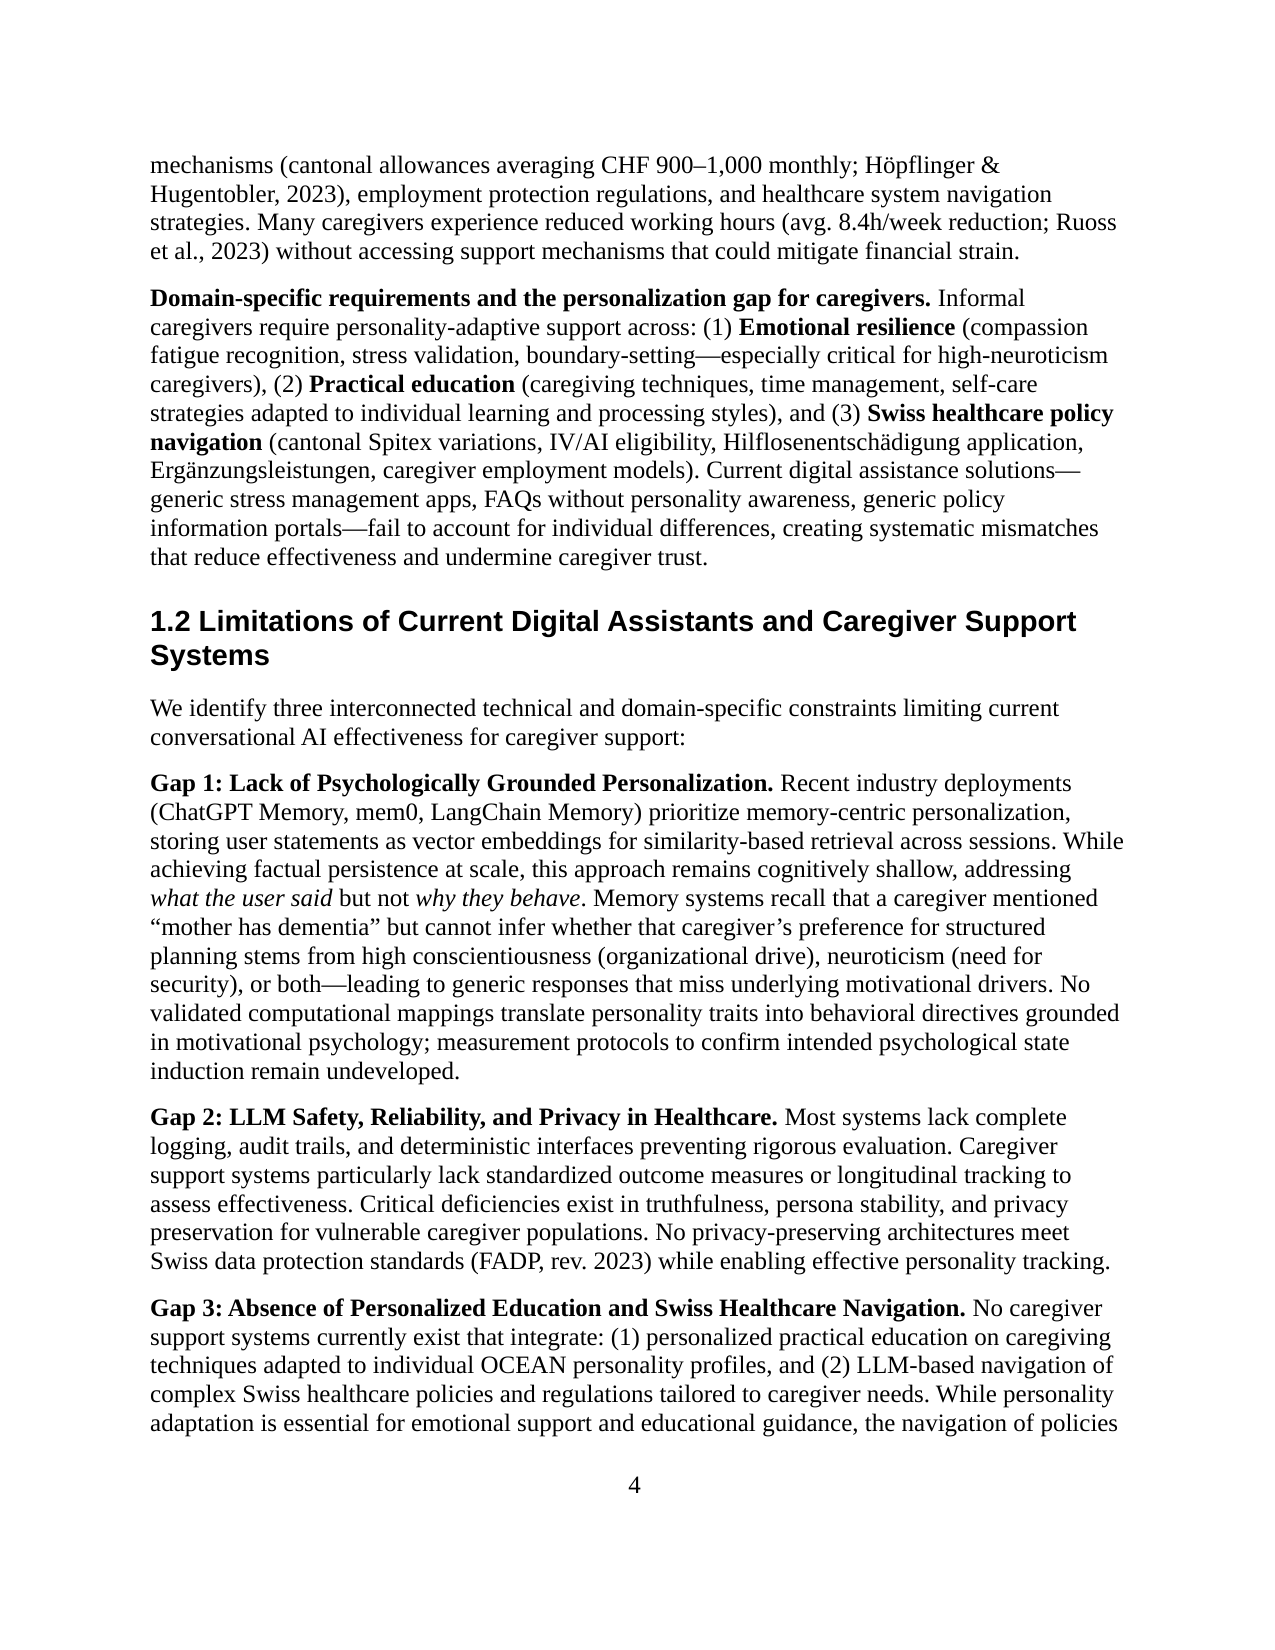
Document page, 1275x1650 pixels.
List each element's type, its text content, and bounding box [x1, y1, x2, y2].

text Gap 3: Absence of Personalized Education and Swiss Healthcare Navigation. No caregiver support systems currently exist that integrate: (1) personalized practical education on caregiving techniques adapted to individual OCEAN personality profiles, and (2) LLM-based navigation of complex Swiss healthcare policies and regulations tailored to caregiver needs. While personality adaptation is essential for emotional support and educational guidance, the navigation of policies [150, 1293, 1125, 1437]
subtitle 1.2 Limitations of Current Digital Assistants and Caregiver Support Systems [150, 604, 1125, 671]
text Gap 1: Lack of Psychologically Grounded Personalization. Recent industry deployments (ChatGPT Memory, mem0, LangChain Memory) prioritize memory-centric personalization, storing user statements as vector embeddings for similarity-based retrieval across sessions. While achieving factual persistence at scale, this approach remains cognitively shallow, addressing what the user said but not why they behave. Memory systems recall that a caregiver mentioned “mother has dementia” but cannot infer whether that caregiver’s preference for structured planning stems from high conscientiousness (organizational drive), neuroticism (need for security), or both—leading to generic responses that miss underlying motivational drivers. No validated computational mappings translate personality traits into behavioral directives grounded in motivational psychology; measurement protocols to confirm intended psychological state induction remain undeveloped. [150, 768, 1125, 1084]
text Domain-specific requirements and the personalization gap for caregivers. Informal caregivers require personality-adaptive support across: (1) Emotional resilience (compassion fatigue recognition, stress validation, boundary-setting—especially critical for high-neuroticism caregivers), (2) Practical education (caregiving techniques, time management, self-care strategies adapted to individual learning and processing styles), and (3) Swiss healthcare policy navigation (cantonal Spitex variations, IV/AI eligibility, Hilflosenentschädigung application, Ergänzungsleistungen, caregiver employment models). Current digital assistance solutions—generic stress management apps, FAQs without personality awareness, generic policy information portals—fail to account for individual differences, creating systematic mismatches that reduce effectiveness and undermine caregiver trust. [150, 283, 1125, 570]
text mechanisms (cantonal allowances averaging CHF 900–1,000 monthly; Höpflinger & Hugentobler, 2023), employment protection regulations, and healthcare system navigation strategies. Many caregivers experience reduced working hours (avg. 8.4h/week reduction; Ruoss et al., 2023) without accessing support mechanisms that could mitigate financial strain. [150, 150, 1125, 265]
text We identify three interconnected technical and domain-specific constraints limiting current conversational AI effectiveness for caregiver support: [150, 693, 1125, 750]
text Gap 2: LLM Safety, Reliability, and Privacy in Healthcare. Most systems lack complete logging, audit trails, and deterministic interfaces preventing rigorous evaluation. Caregiver support systems particularly lack standardized outcome measures or longitudinal tracking to assess effectiveness. Critical deficiencies exist in truthfulness, persona stability, and privacy preservation for vulnerable caregiver populations. No privacy-preserving architectures meet Swiss data protection standards (FADP, rev. 2023) while enabling effective personality tracking. [150, 1102, 1125, 1275]
